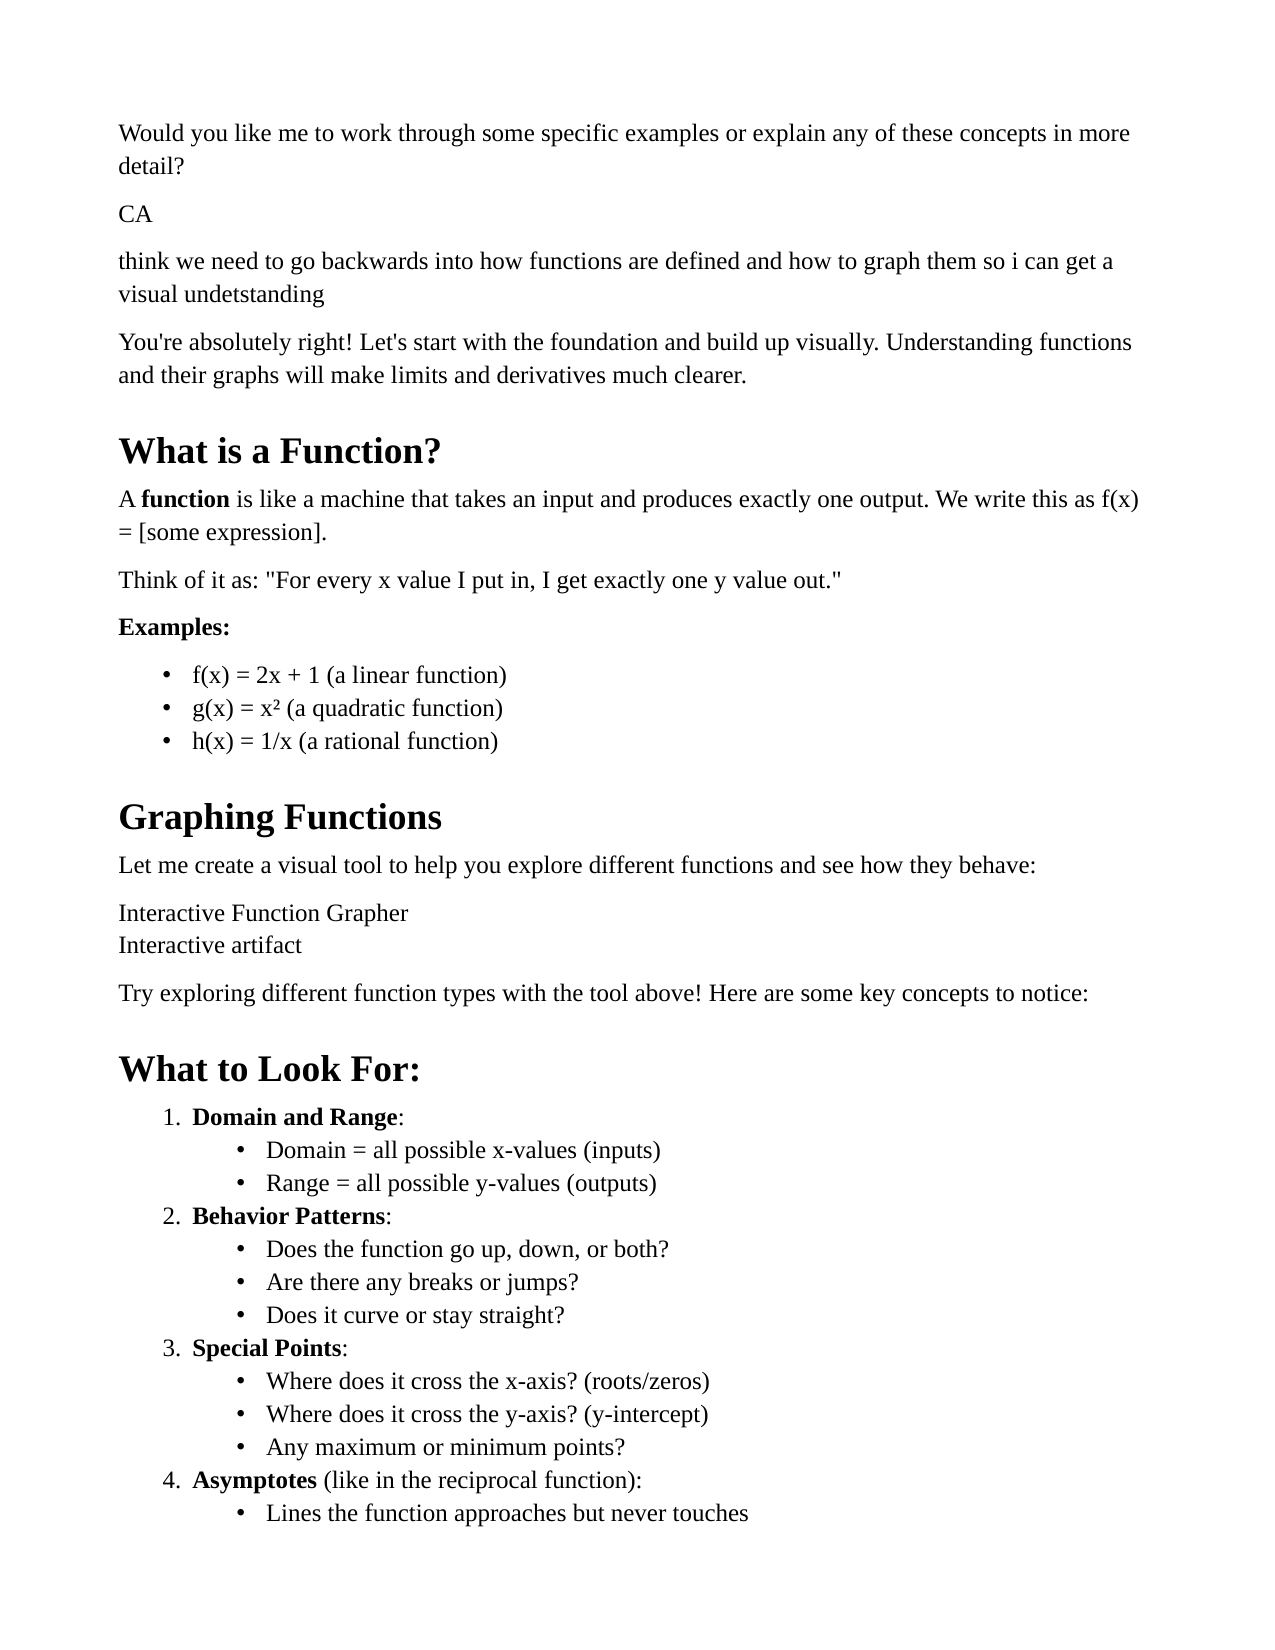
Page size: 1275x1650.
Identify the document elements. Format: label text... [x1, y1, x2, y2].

list Asymptotes (like in the reciprocal function): [162, 1466, 1157, 1494]
list h(x) = 1/x (a rational function) [162, 726, 1157, 755]
subtitle What is a Function? [118, 428, 1157, 472]
list Behavior Patterns: [162, 1201, 1157, 1230]
text CA [118, 199, 1157, 227]
text You're absolutely right! Let's start with the foundation and build up visually. Understanding functions and their graphs will make limits and derivatives much clearer. [118, 327, 1157, 389]
text Would you like me to work through some specific examples or explain any of these concepts in more detail? [118, 118, 1157, 180]
list f(x) = 2x + 1 (a linear function) [162, 660, 1157, 689]
text Interactive Function Grapher [118, 898, 1157, 926]
list Does the function go up, down, or both? [236, 1234, 1157, 1263]
list Special Points: [162, 1333, 1157, 1362]
text Examples: [118, 612, 1157, 641]
list Where does it cross the x-axis? (roots/zeros) [236, 1366, 1157, 1395]
subtitle Graphing Functions [118, 794, 1157, 837]
text Interactive artifact [118, 931, 1157, 959]
list Does it curve or stay straight? [236, 1300, 1157, 1329]
list Range = all possible y-values (outputs) [236, 1168, 1157, 1197]
subtitle What to Look For: [118, 1047, 1157, 1090]
list Are there any breaks or jumps? [236, 1267, 1157, 1296]
text Try exploring different function types with the tool above! Here are some key concepts to notice: [118, 978, 1157, 1007]
list g(x) = x² (a quadratic function) [162, 693, 1157, 722]
list Where does it cross the y-axis? (y-intercept) [236, 1399, 1157, 1428]
text Let me create a visual tool to help you explore different functions and see how they behave: [118, 850, 1157, 879]
list Domain = all possible x-values (inputs) [236, 1135, 1157, 1164]
list Domain and Range: [162, 1102, 1157, 1131]
list Lines the function approaches but never touches [236, 1498, 1157, 1527]
text think we need to go backwards into how functions are defined and how to graph them so i can get a visual undetstanding [118, 246, 1157, 308]
text A function is like a machine that takes an input and produces exactly one output. We write this as f(x) = [some expression]. [118, 484, 1157, 546]
list Any maximum or minimum points? [236, 1432, 1157, 1461]
text Think of it as: "For every x value I put in, I get exactly one y value out." [118, 565, 1157, 593]
